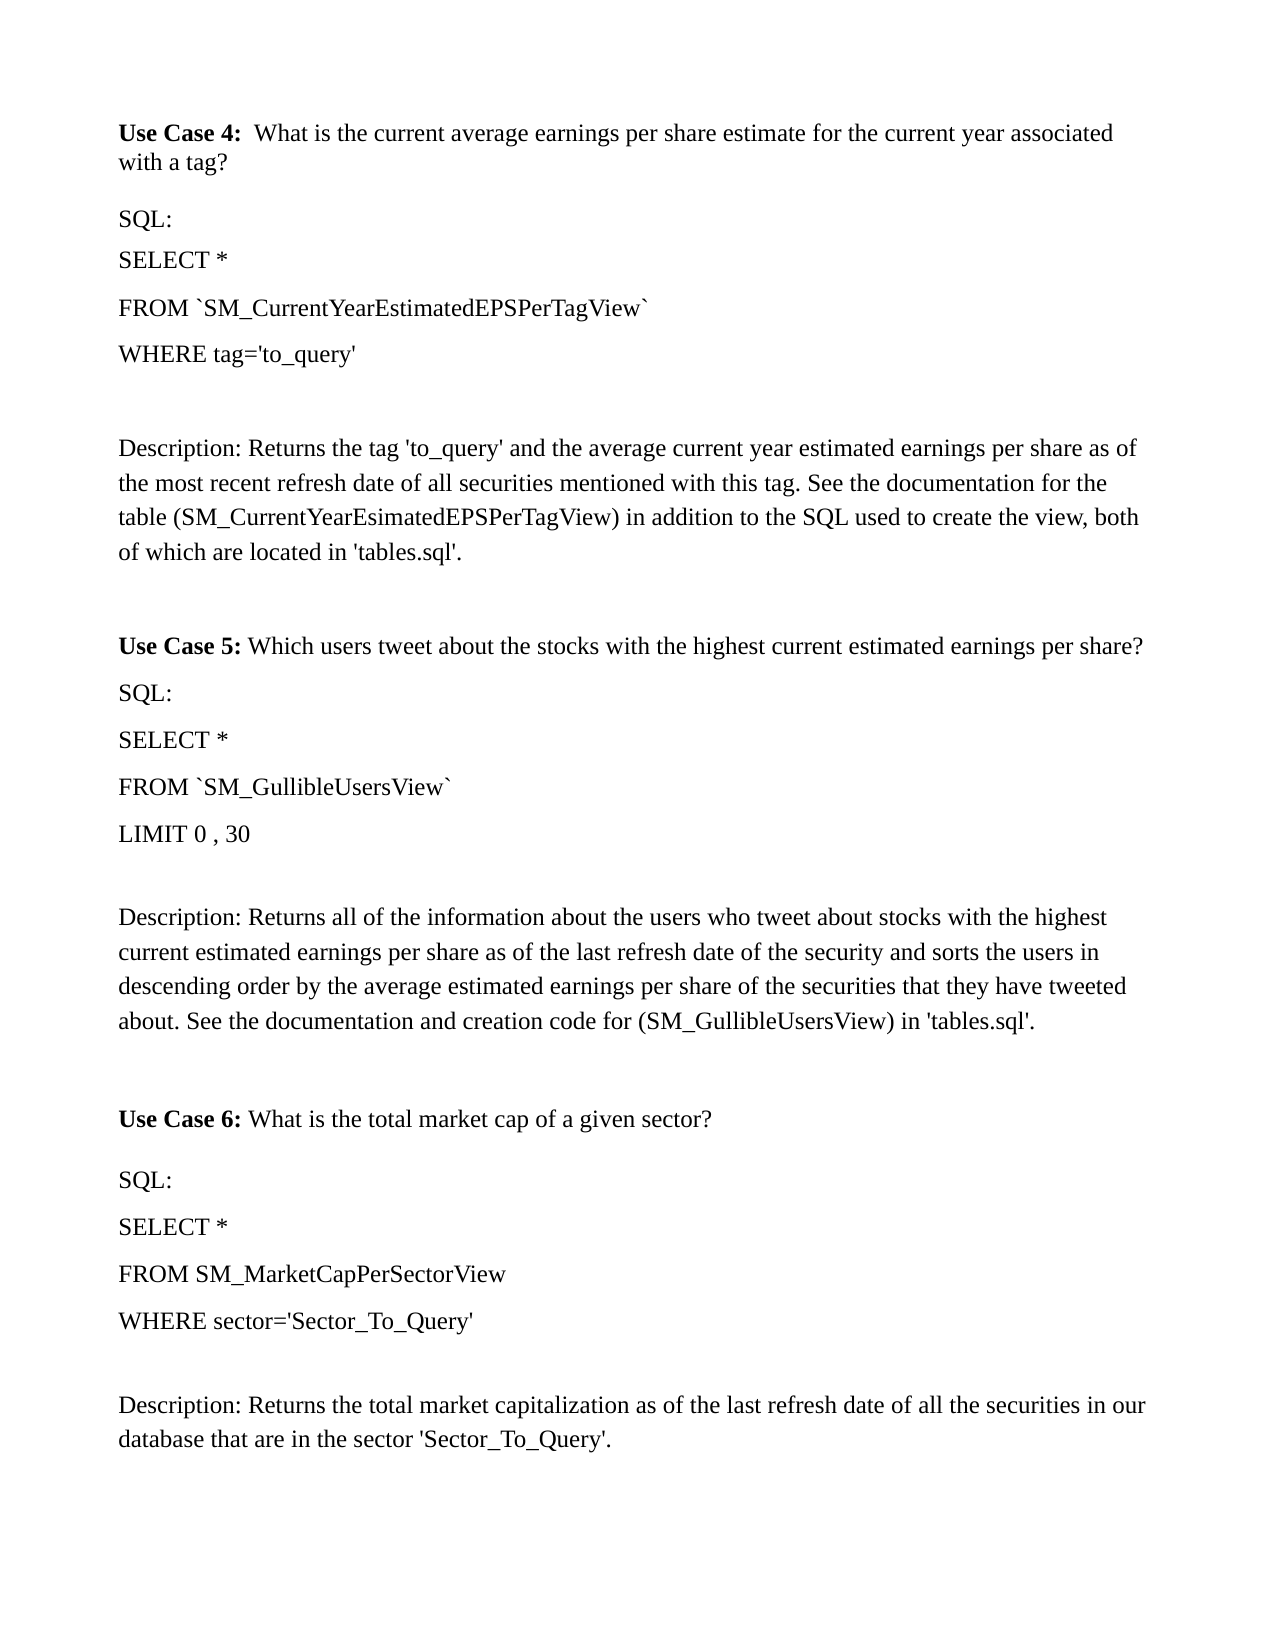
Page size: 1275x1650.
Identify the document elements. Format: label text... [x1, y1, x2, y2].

text WHERE sector='Sector_To_Query' [118, 1306, 1157, 1335]
text SQL: [118, 204, 1157, 233]
text Use Case 6: What is the total market cap of a given sector? [118, 1104, 1157, 1133]
text Use Case 5: Which users tweet about the stocks with the highest current estimated earnings per share? [118, 631, 1157, 660]
text SELECT * [118, 246, 1157, 274]
text FROM `SM_GullibleUsersView` [118, 772, 1157, 801]
text WHERE tag='to_query' [118, 339, 1157, 368]
text FROM SM_MarketCapPerSectorView [118, 1259, 1157, 1288]
text SQL: [118, 678, 1157, 707]
text Use Case 4: What is the current average earnings per share estimate for the current year associated with a tag? [118, 118, 1157, 176]
text SQL: [118, 1166, 1157, 1194]
text Description: Returns the tag 'to_query' and the average current year estimated earnings per share as of the most recent refresh date of all securities mentioned with this tag. See the documentation for the table (SM_CurrentYearEsimatedEPSPerTagView) in addition to the SQL used to create the view, both of which are located in 'tables.sql'. [118, 433, 1157, 566]
text FROM `SM_CurrentYearEstimatedEPSPerTagView` [118, 293, 1157, 321]
text SELECT * [118, 1212, 1157, 1241]
text LIMIT 0 , 30 [118, 819, 1157, 848]
text Description: Returns the total market capitalization as of the last refresh date of all the securities in our database that are in the sector 'Sector_To_Query'. [118, 1390, 1157, 1488]
text Description: Returns all of the information about the users who tweet about stocks with the highest current estimated earnings per share as of the last refresh date of the security and sorts the users in descending order by the average estimated earnings per share of the securities that they have tweeted about. See the documentation and creation code for (SM_GullibleUsersView) in 'tables.sql'. [118, 902, 1157, 1034]
text SELECT * [118, 725, 1157, 754]
